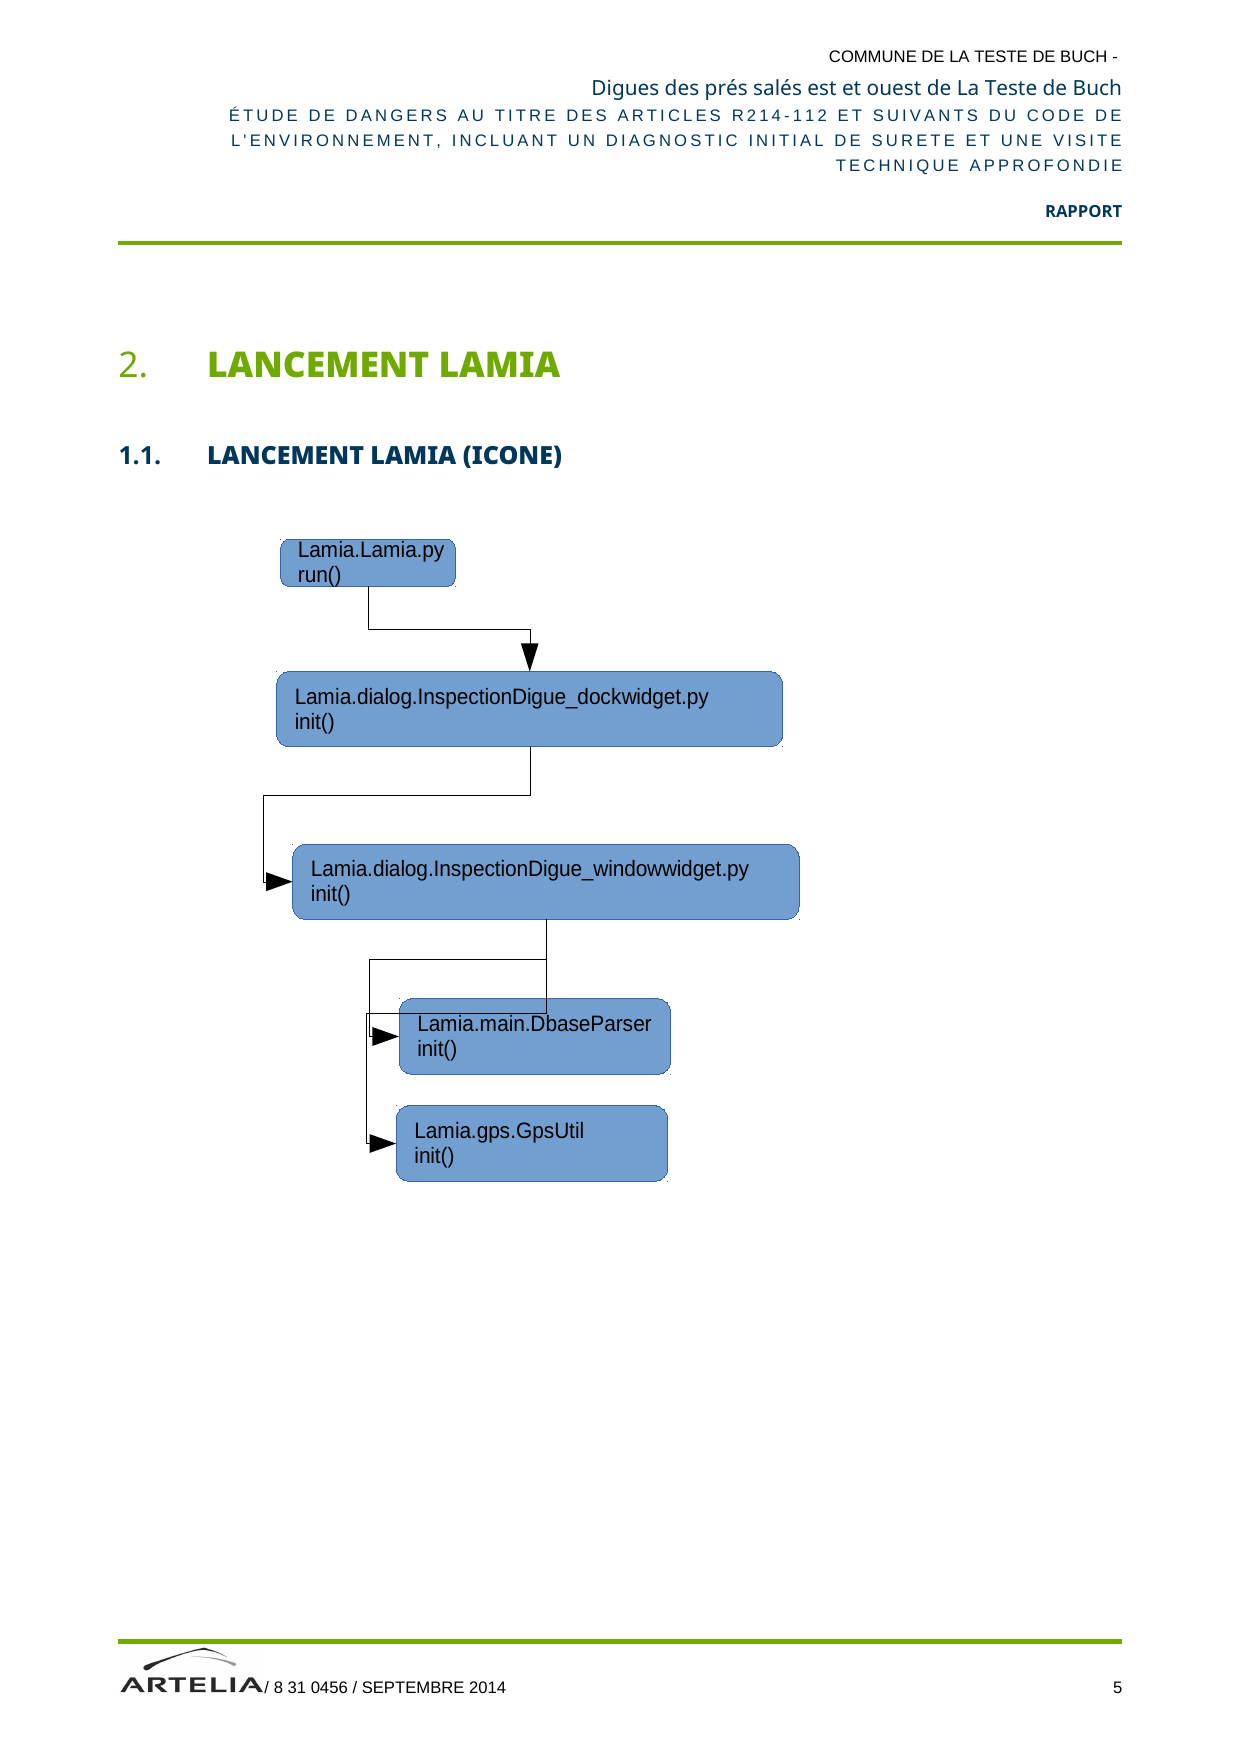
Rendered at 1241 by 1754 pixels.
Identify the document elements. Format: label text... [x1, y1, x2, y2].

subtitle Lancement Lamia (icone) [118, 438, 1122, 472]
subtitle Lancement Lamia [118, 339, 1122, 388]
